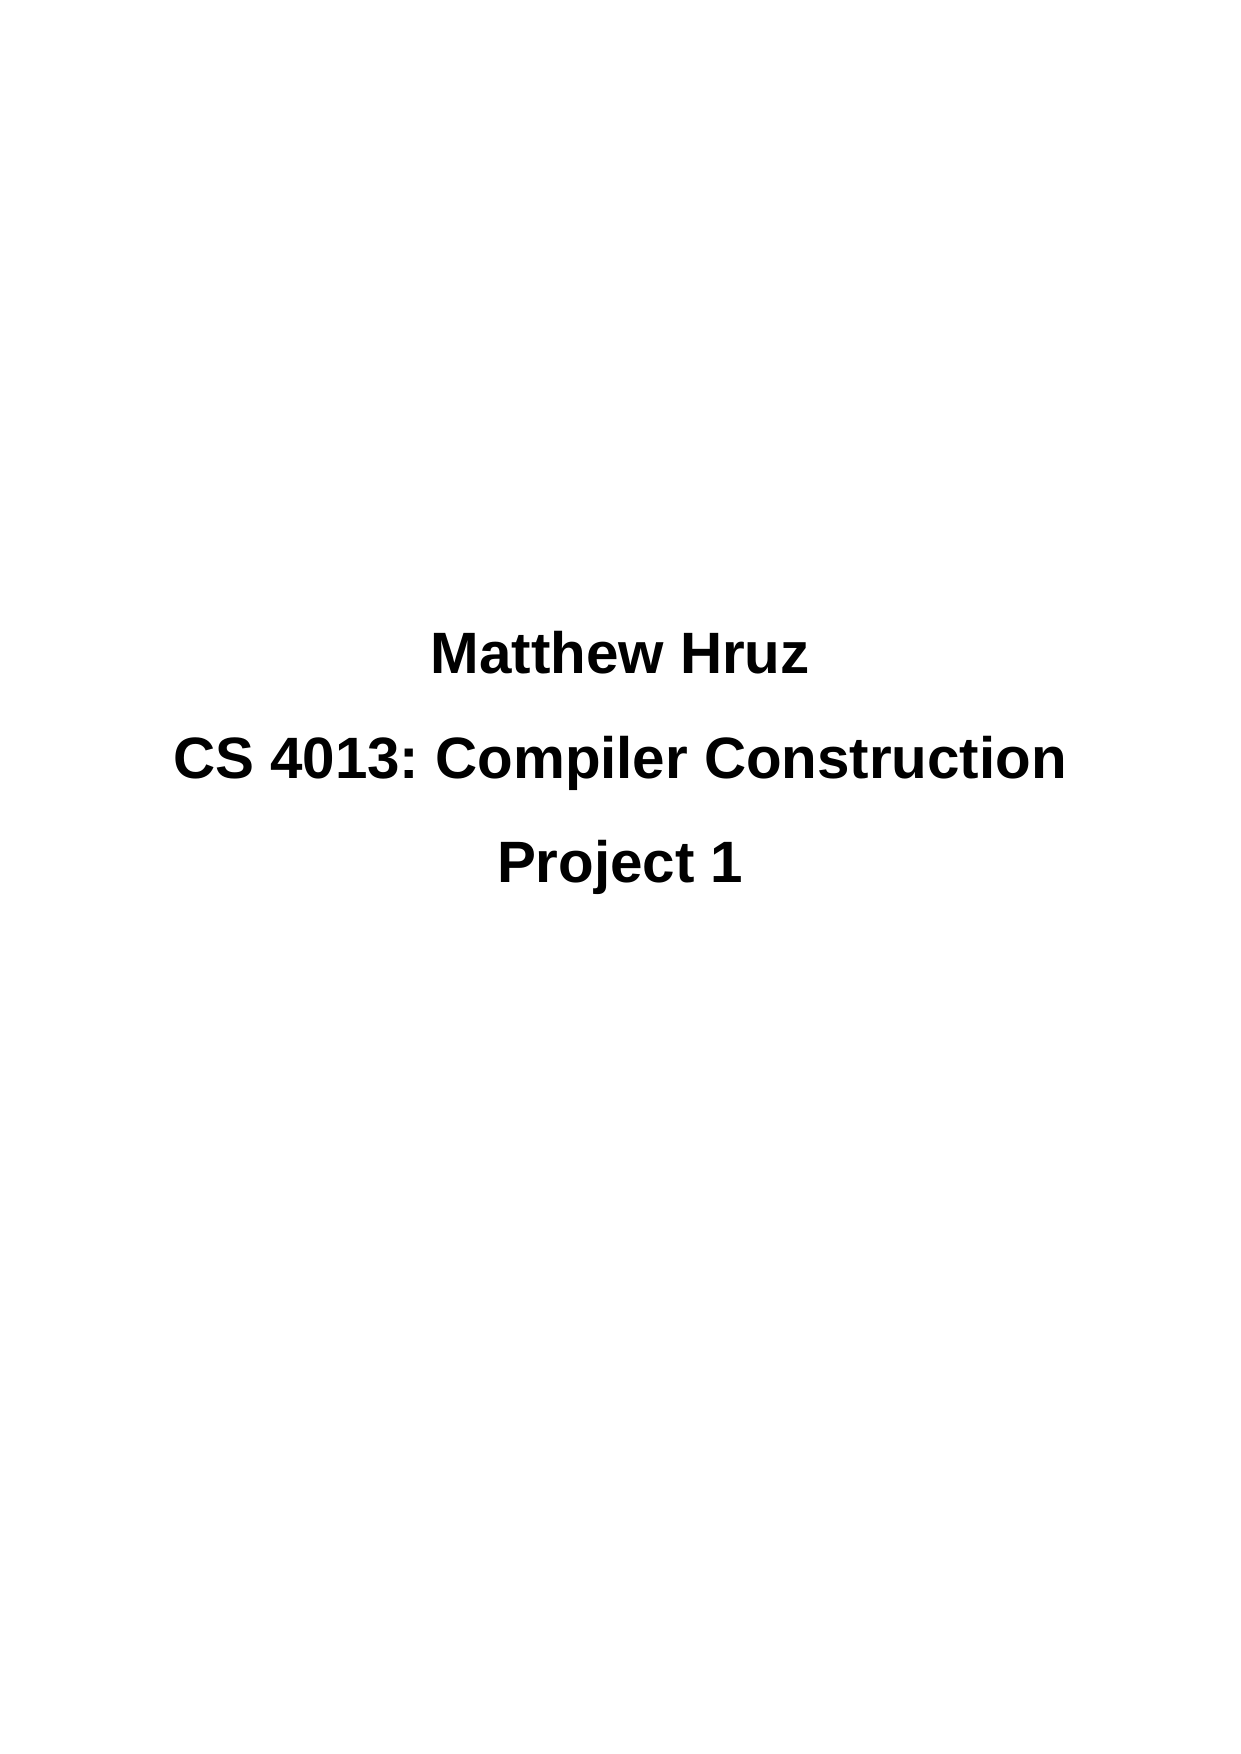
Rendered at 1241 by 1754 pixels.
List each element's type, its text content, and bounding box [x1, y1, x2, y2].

title Matthew Hruz [118, 619, 1122, 686]
title CS 4013: Compiler Construction [118, 723, 1122, 791]
title Project 1 [118, 828, 1122, 895]
